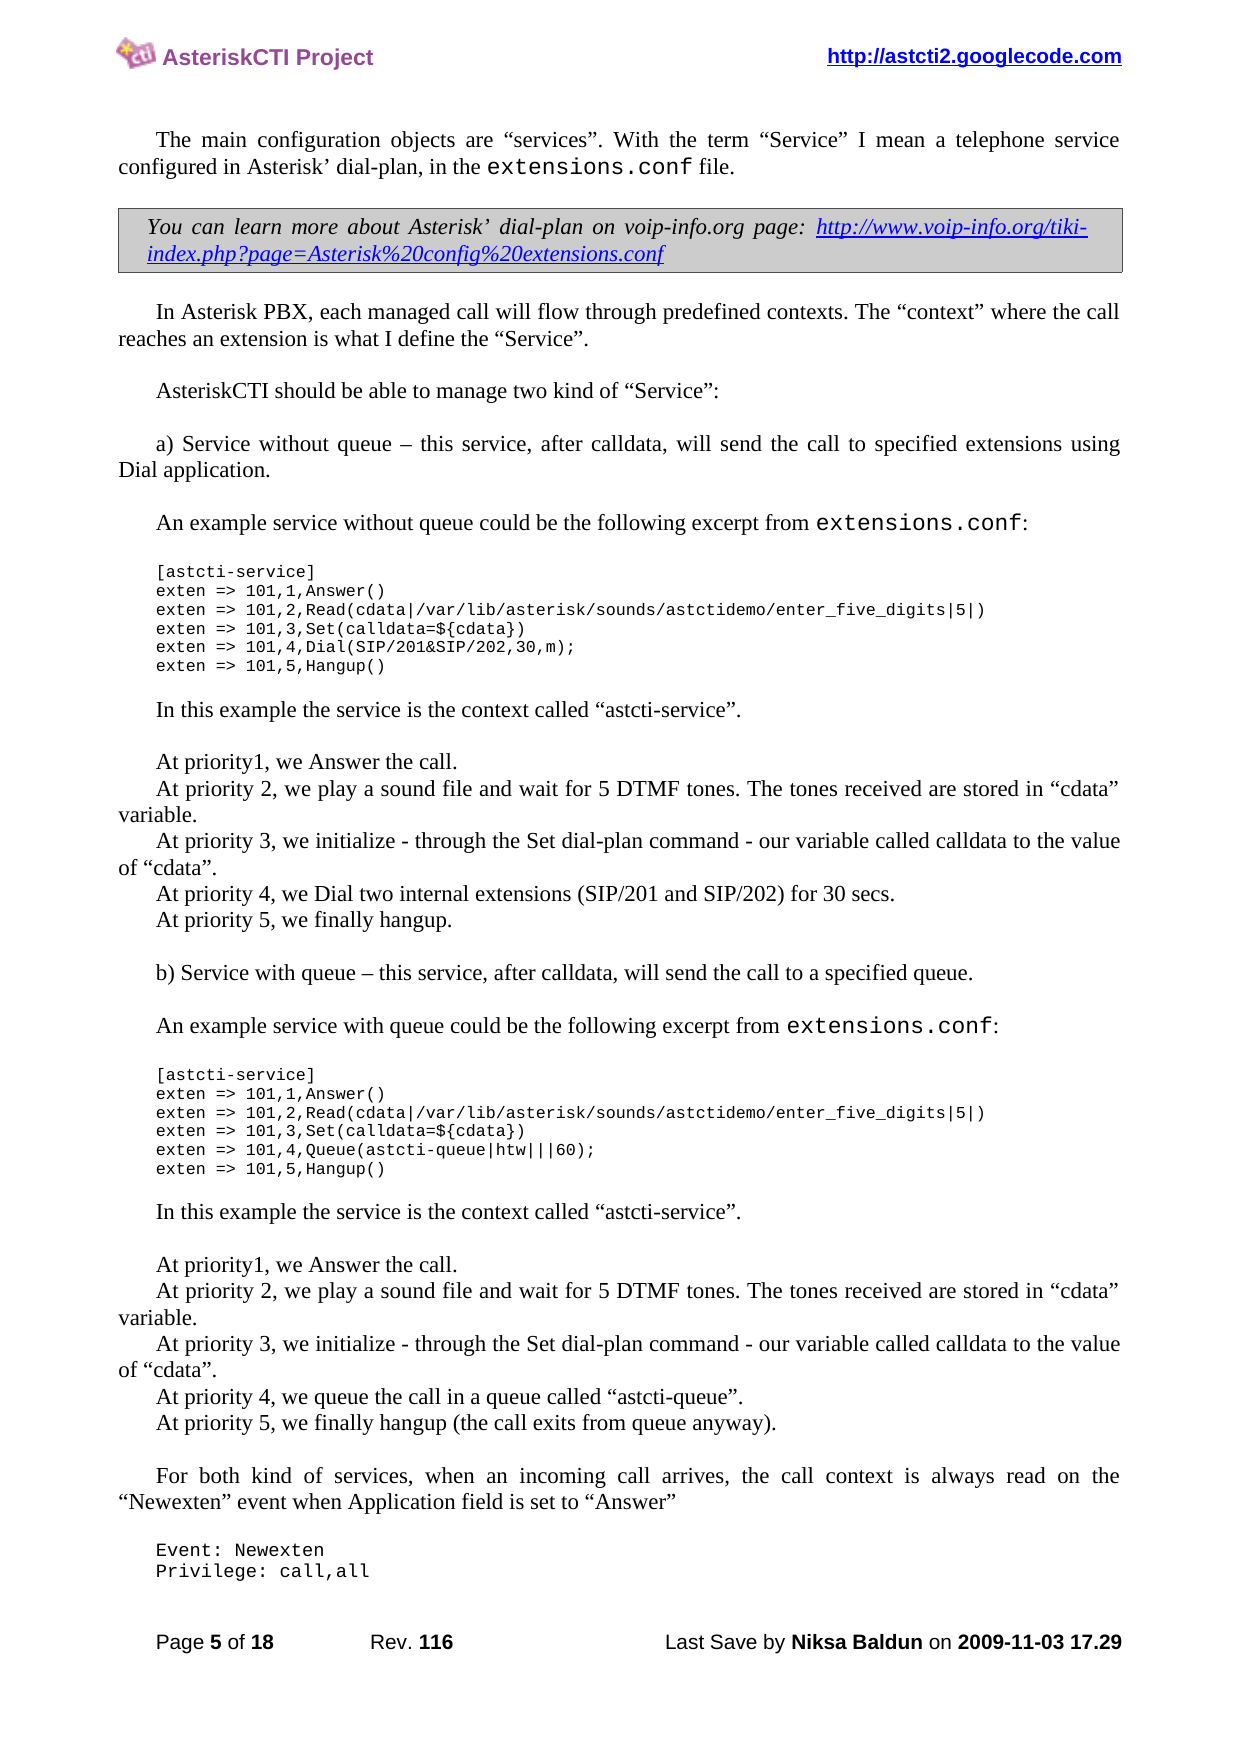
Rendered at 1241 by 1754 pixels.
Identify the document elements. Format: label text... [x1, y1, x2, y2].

text In this example the service is the context called “astcti-service”. [118, 1198, 1122, 1225]
text In Asterisk PBX, each managed call will flow through predefined contexts. The “context” where the call reaches an extension is what I define the “Service”. [118, 298, 1122, 351]
text b) Service with queue – this service, after calldata, will send the call to a specified queue. [118, 959, 1122, 986]
text [astcti-service] [118, 1066, 1122, 1085]
text The main configuration objects are “services”. With the term “Service” I mean a telephone service configured in Asterisk’ dial-plan, in the extensions.conf file. [118, 127, 1122, 181]
text Privilege: call,all [118, 1562, 1122, 1583]
text At priority 2, we play a sound file and wait for 5 DTMF tones. The tones received are stored in “cdata” variable. [118, 775, 1122, 827]
text AsteriskCTI should be able to manage two kind of “Service”: [118, 377, 1122, 404]
text At priority 3, we initialize - through the Set dial-plan command - our variable called calldata to the value of “cdata”. [118, 827, 1122, 880]
picture [116, 34, 157, 74]
text An example service with queue could be the following excerpt from extensions.conf: [118, 1012, 1122, 1040]
text exten => 101,5,Hangup() [118, 658, 1122, 677]
text At priority 5, we finally hangup (the call exits from queue anyway). [118, 1409, 1122, 1436]
text In this example the service is the context called “astcti-service”. [118, 696, 1122, 722]
table_header You can learn more about Asterisk’ dial-plan on voip-info.org page: http://www.voip-info.org/tiki-index.php?page=Asterisk%20config%20extensions.conf [119, 209, 1122, 272]
text At priority 4, we queue the call in a queue called “astcti-queue”. [118, 1383, 1122, 1409]
text [astcti-service] [118, 564, 1122, 582]
text For both kind of services, when an incoming call arrives, the call context is always read on the “Newexten” event when Application field is set to “Answer” [118, 1462, 1122, 1515]
text At priority 3, we initialize - through the Set dial-plan command - our variable called calldata to the value of “cdata”. [118, 1330, 1122, 1383]
text exten => 101,2,Read(cdata|/var/lib/asterisk/sounds/astctidemo/enter_five_digits|5|) [118, 1104, 1122, 1123]
text At priority 5, we finally hangup. [118, 906, 1122, 933]
text a) Service without queue – this service, after calldata, will send the call to specified extensions using Dial application. [118, 430, 1122, 483]
text An example service without queue could be the following excerpt from extensions.conf: [118, 509, 1122, 537]
text At priority 2, we play a sound file and wait for 5 DTMF tones. The tones received are stored in “cdata” variable. [118, 1277, 1122, 1330]
text exten => 101,5,Hangup() [118, 1161, 1122, 1179]
text exten => 101,2,Read(cdata|/var/lib/asterisk/sounds/astctidemo/enter_five_digits|5|) [118, 601, 1122, 620]
text At priority 4, we Dial two internal extensions (SIP/201 and SIP/202) for 30 secs. [118, 880, 1122, 906]
text exten => 101,1,Answer() [118, 1085, 1122, 1104]
text Event: Newexten [118, 1541, 1122, 1562]
text exten => 101,4,Dial(SIP/201&SIP/202,30,m); [118, 639, 1122, 658]
text exten => 101,3,Set(calldata=${cdata}) [118, 620, 1122, 639]
text exten => 101,1,Answer() [118, 582, 1122, 601]
text At priority1, we Answer the call. [118, 748, 1122, 775]
text exten => 101,3,Set(calldata=${cdata}) [118, 1123, 1122, 1142]
text At priority1, we Answer the call. [118, 1251, 1122, 1277]
text exten => 101,4,Queue(astcti-queue|htw|||60); [118, 1142, 1122, 1161]
